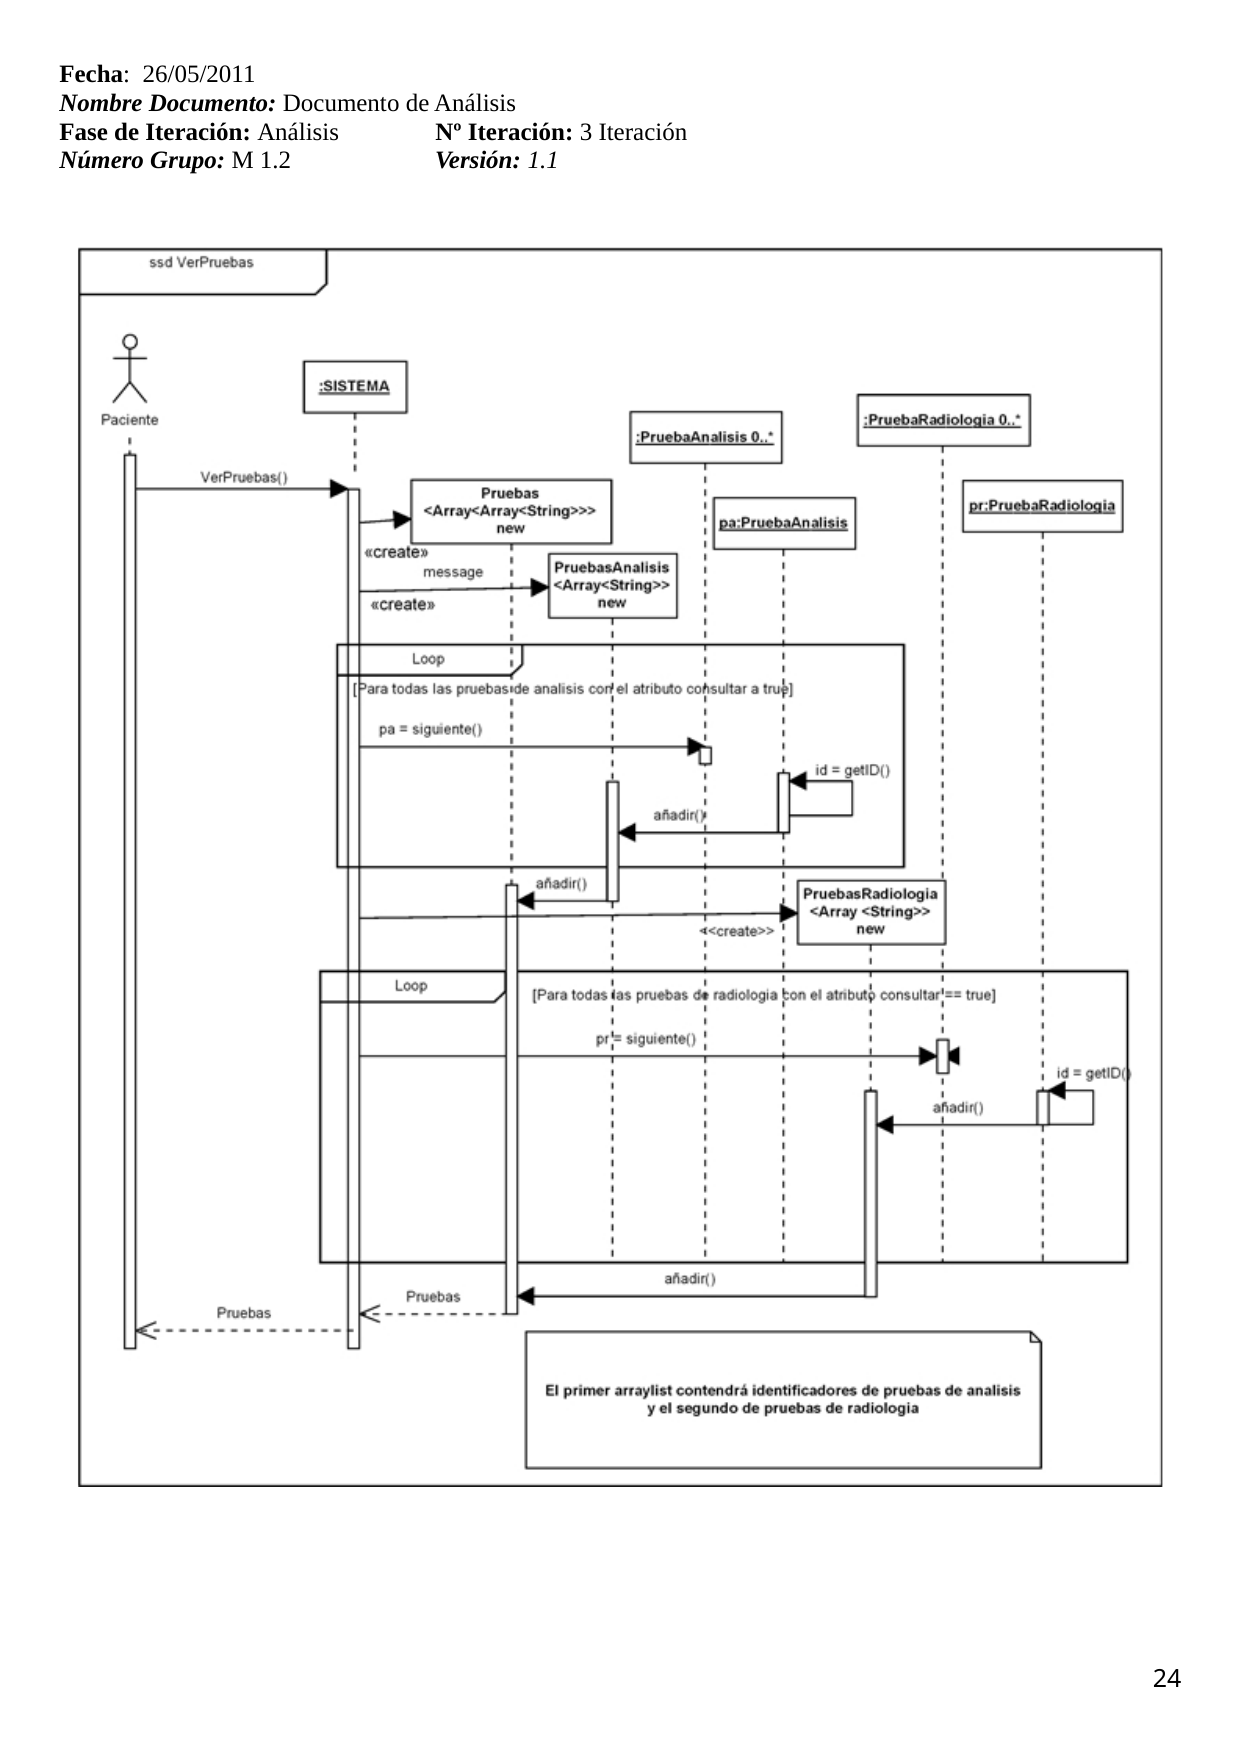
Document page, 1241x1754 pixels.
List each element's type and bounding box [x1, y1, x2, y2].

picture [77, 247, 1163, 1487]
